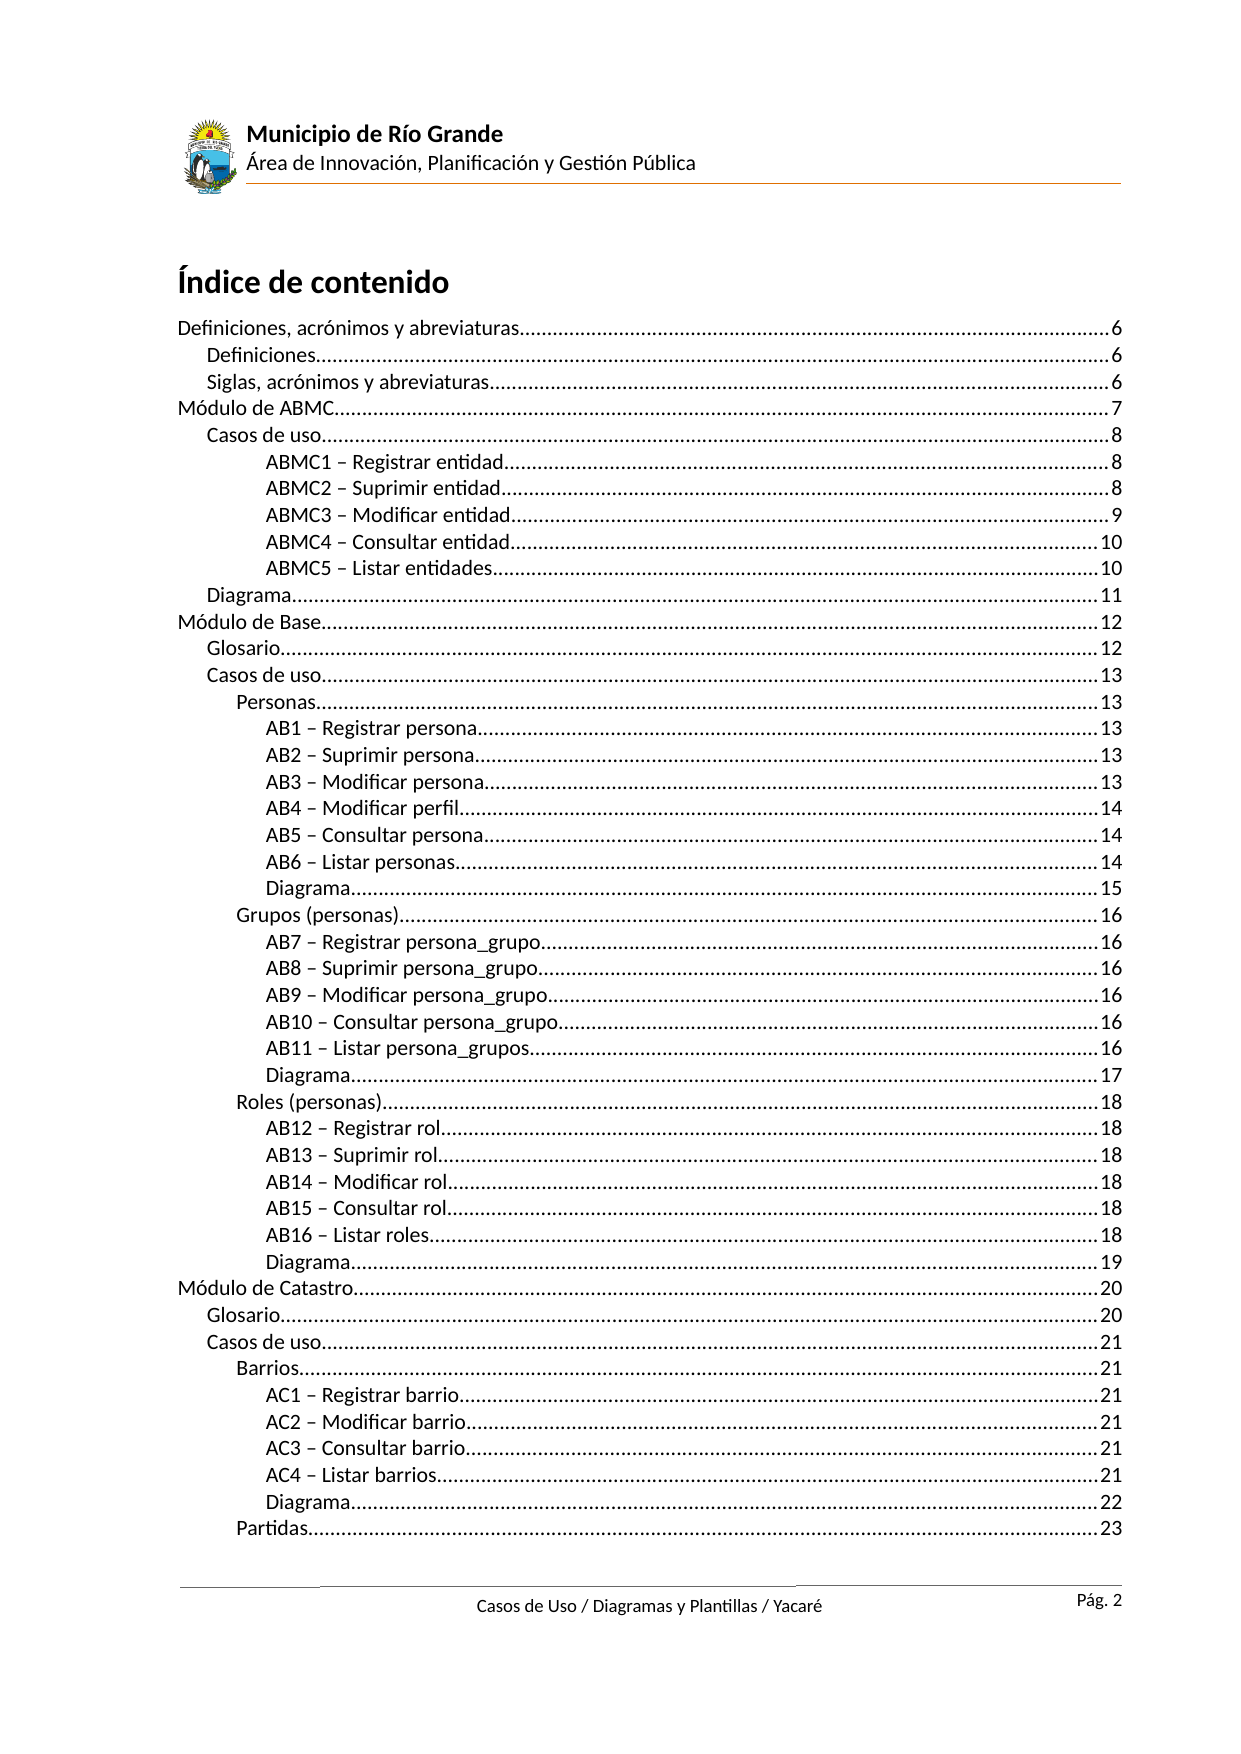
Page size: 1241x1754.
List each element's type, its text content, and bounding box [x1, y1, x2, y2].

subtitle ABMC4 – Consultar entidad 10 [266, 528, 1122, 554]
subtitle AB12 – Registrar rol 18 [266, 1114, 1122, 1141]
text Siglas, acrónimos y abreviaturas 6 [207, 368, 1122, 394]
text Grupos (personas) 16 [236, 901, 1122, 928]
text Glosario 12 [207, 634, 1122, 661]
text Casos de uso 21 [207, 1328, 1122, 1354]
text Definiciones 6 [207, 341, 1122, 368]
subtitle Diagrama 22 [266, 1488, 1122, 1514]
subtitle Diagrama 15 [266, 874, 1122, 901]
subtitle AB8 – Suprimir persona_grupo 16 [266, 954, 1122, 981]
text Casos de uso 8 [207, 421, 1122, 448]
subtitle ABMC1 – Registrar entidad 8 [266, 448, 1122, 474]
subtitle Diagrama 19 [266, 1248, 1122, 1274]
subtitle AB5 – Consultar persona 14 [266, 821, 1122, 848]
subtitle AB4 – Modificar perfil 14 [266, 794, 1122, 821]
text Diagrama 11 [207, 581, 1122, 608]
subtitle AB3 – Modificar persona 13 [266, 768, 1122, 794]
subtitle ABMC2 – Suprimir entidad 8 [266, 474, 1122, 501]
text Módulo de ABMC 7 [177, 394, 1122, 421]
subtitle AC2 – Modificar barrio 21 [266, 1408, 1122, 1434]
subtitle ABMC5 – Listar entidades 10 [266, 554, 1122, 581]
subtitle AB16 – Listar roles 18 [266, 1221, 1122, 1248]
subtitle Índice de contenido [177, 261, 1122, 302]
subtitle AB11 – Listar persona_grupos 16 [266, 1034, 1122, 1061]
text Partidas 23 [236, 1514, 1122, 1541]
text Casos de uso 13 [207, 661, 1122, 688]
subtitle AB2 – Suprimir persona 13 [266, 741, 1122, 768]
subtitle AB14 – Modificar rol 18 [266, 1168, 1122, 1194]
subtitle AB10 – Consultar persona_grupo 16 [266, 1008, 1122, 1034]
subtitle AB1 – Registrar persona 13 [266, 714, 1122, 741]
text Módulo de Base 12 [177, 608, 1122, 634]
text Definiciones, acrónimos y abreviaturas 6 [177, 314, 1122, 341]
subtitle Diagrama 17 [266, 1061, 1122, 1088]
subtitle ABMC3 – Modificar entidad 9 [266, 501, 1122, 528]
subtitle AC3 – Consultar barrio 21 [266, 1434, 1122, 1461]
text Personas 13 [236, 688, 1122, 714]
text Módulo de Catastro 20 [177, 1274, 1122, 1301]
subtitle AB13 – Suprimir rol 18 [266, 1141, 1122, 1168]
subtitle AC4 – Listar barrios 21 [266, 1461, 1122, 1488]
subtitle AB15 – Consultar rol 18 [266, 1194, 1122, 1221]
text Barrios 21 [236, 1354, 1122, 1381]
text Glosario 20 [207, 1301, 1122, 1328]
subtitle AC1 – Registrar barrio 21 [266, 1381, 1122, 1408]
subtitle AB6 – Listar personas 14 [266, 848, 1122, 874]
subtitle AB9 – Modificar persona_grupo 16 [266, 981, 1122, 1008]
text Roles (personas) 18 [236, 1088, 1122, 1114]
subtitle AB7 – Registrar persona_grupo 16 [266, 928, 1122, 954]
